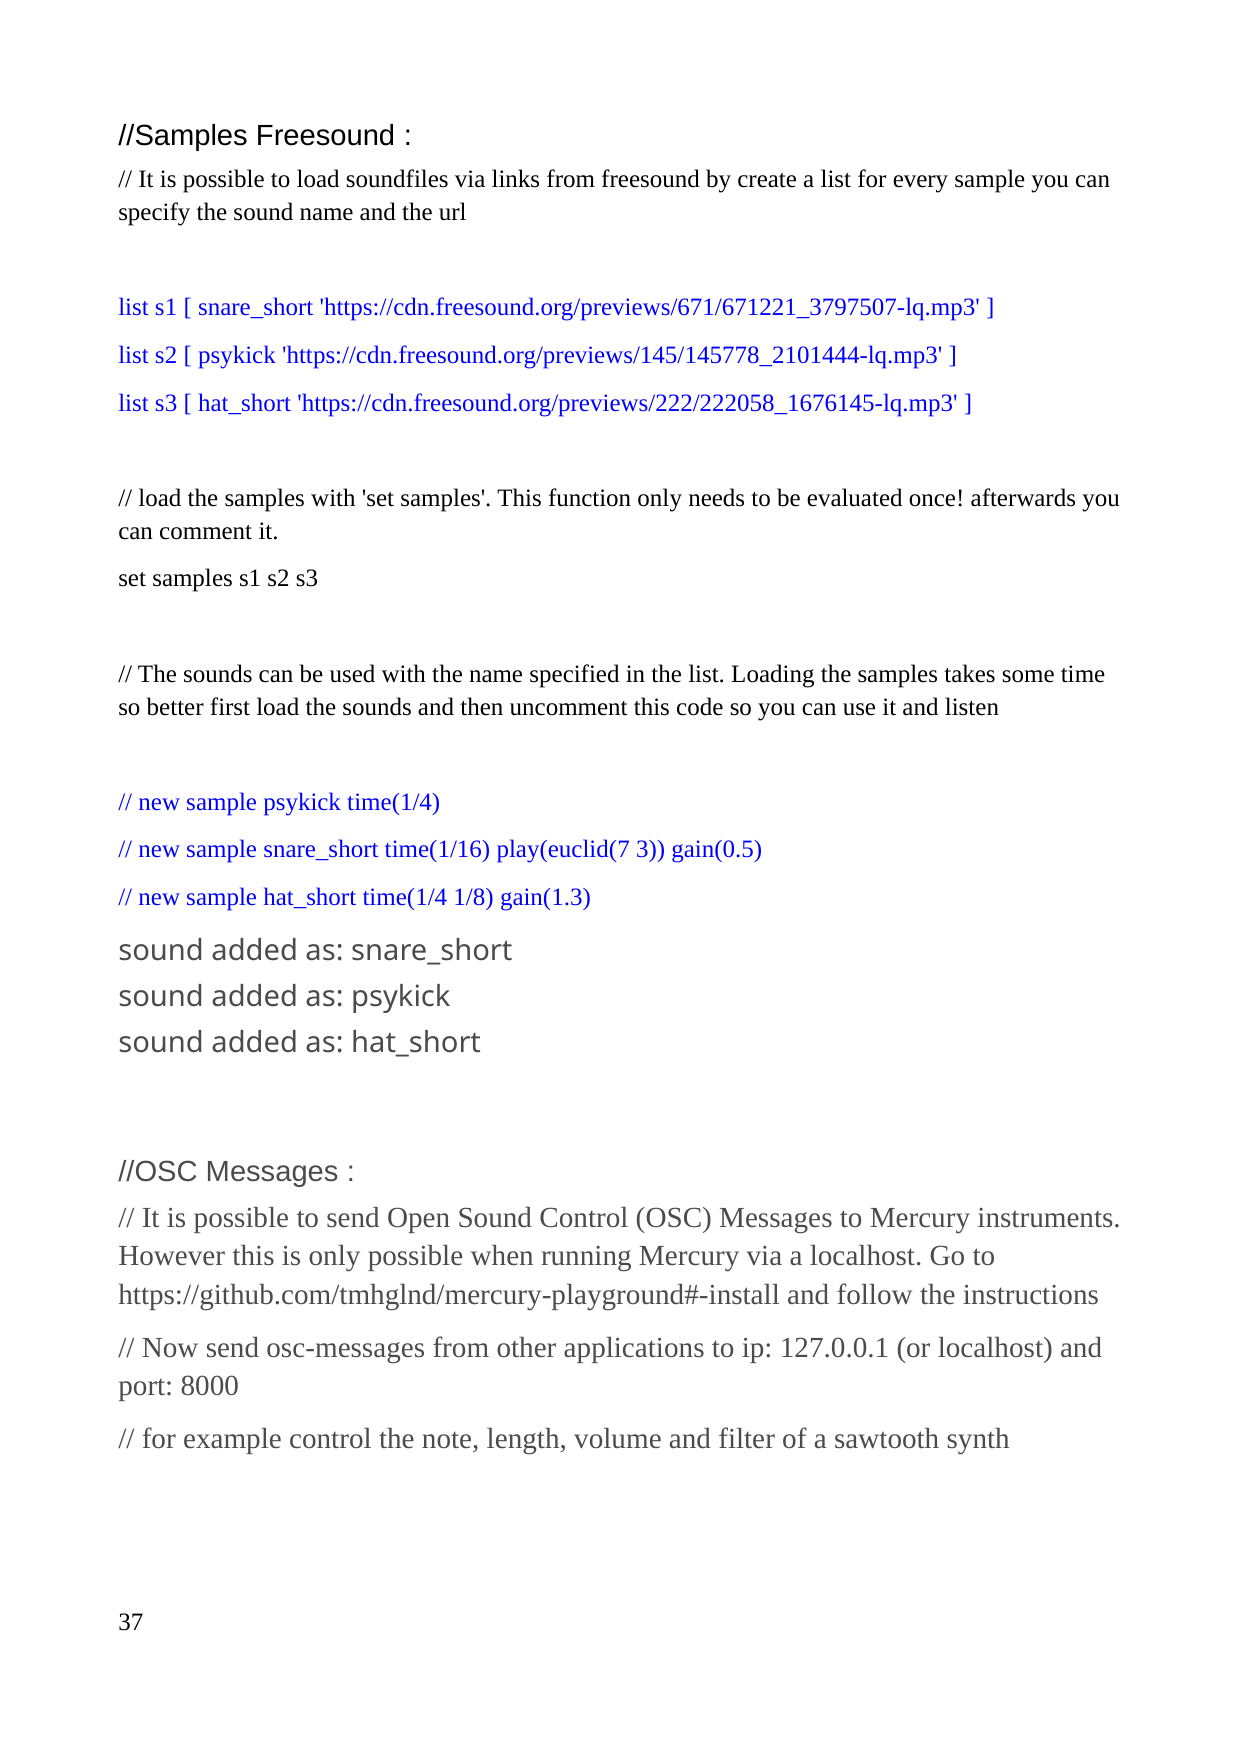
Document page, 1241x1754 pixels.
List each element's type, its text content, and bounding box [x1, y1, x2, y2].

text // The sounds can be used with the name specified in the list. Loading the samples takes some time so better first load the sounds and then uncomment this code so you can use it and listen [118, 659, 1122, 720]
text list s1 [ snare_short 'https://cdn.freesound.org/previews/671/671221_3797507-lq.mp3' ] [118, 292, 1122, 321]
text // It is possible to load soundfiles via links from freesound by create a list for every sample you can specify the sound name and the url [118, 164, 1122, 226]
text set samples s1 s2 s3 [118, 563, 1122, 592]
text // new sample hat_short time(1/4 1/8) gain(1.3) [118, 882, 1122, 911]
text sound added as: snare_short sound added as: psykick sound added as: hat_short [118, 930, 1122, 1061]
text // for example control the note, length, volume and filter of a sawtooth synth [118, 1422, 1122, 1455]
text // new sample psykick time(1/4) [118, 787, 1122, 816]
text // load the samples with 'set samples'. This function only needs to be evaluated once! afterwards you can comment it. [118, 483, 1122, 544]
text // new sample snare_short time(1/16) play(euclid(7 3)) gain(0.5) [118, 834, 1122, 863]
text // Now send osc-messages from other applications to ip: 127.0.0.1 (or localhost) and port: 8000 [118, 1330, 1122, 1402]
text // It is possible to send Open Sound Control (OSC) Messages to Mercury instruments. However this is only possible when running Mercury via a localhost. Go to https://github.com/tmhglnd/mercury-playground#-install and follow the instructions [118, 1200, 1122, 1310]
subtitle //Samples Freesound : [118, 118, 1122, 152]
subtitle //OSC Messages : [118, 1154, 1122, 1187]
text list s2 [ psykick 'https://cdn.freesound.org/previews/145/145778_2101444-lq.mp3' ] [118, 340, 1122, 369]
text list s3 [ hat_short 'https://cdn.freesound.org/previews/222/222058_1676145-lq.mp3' ] [118, 388, 1122, 416]
